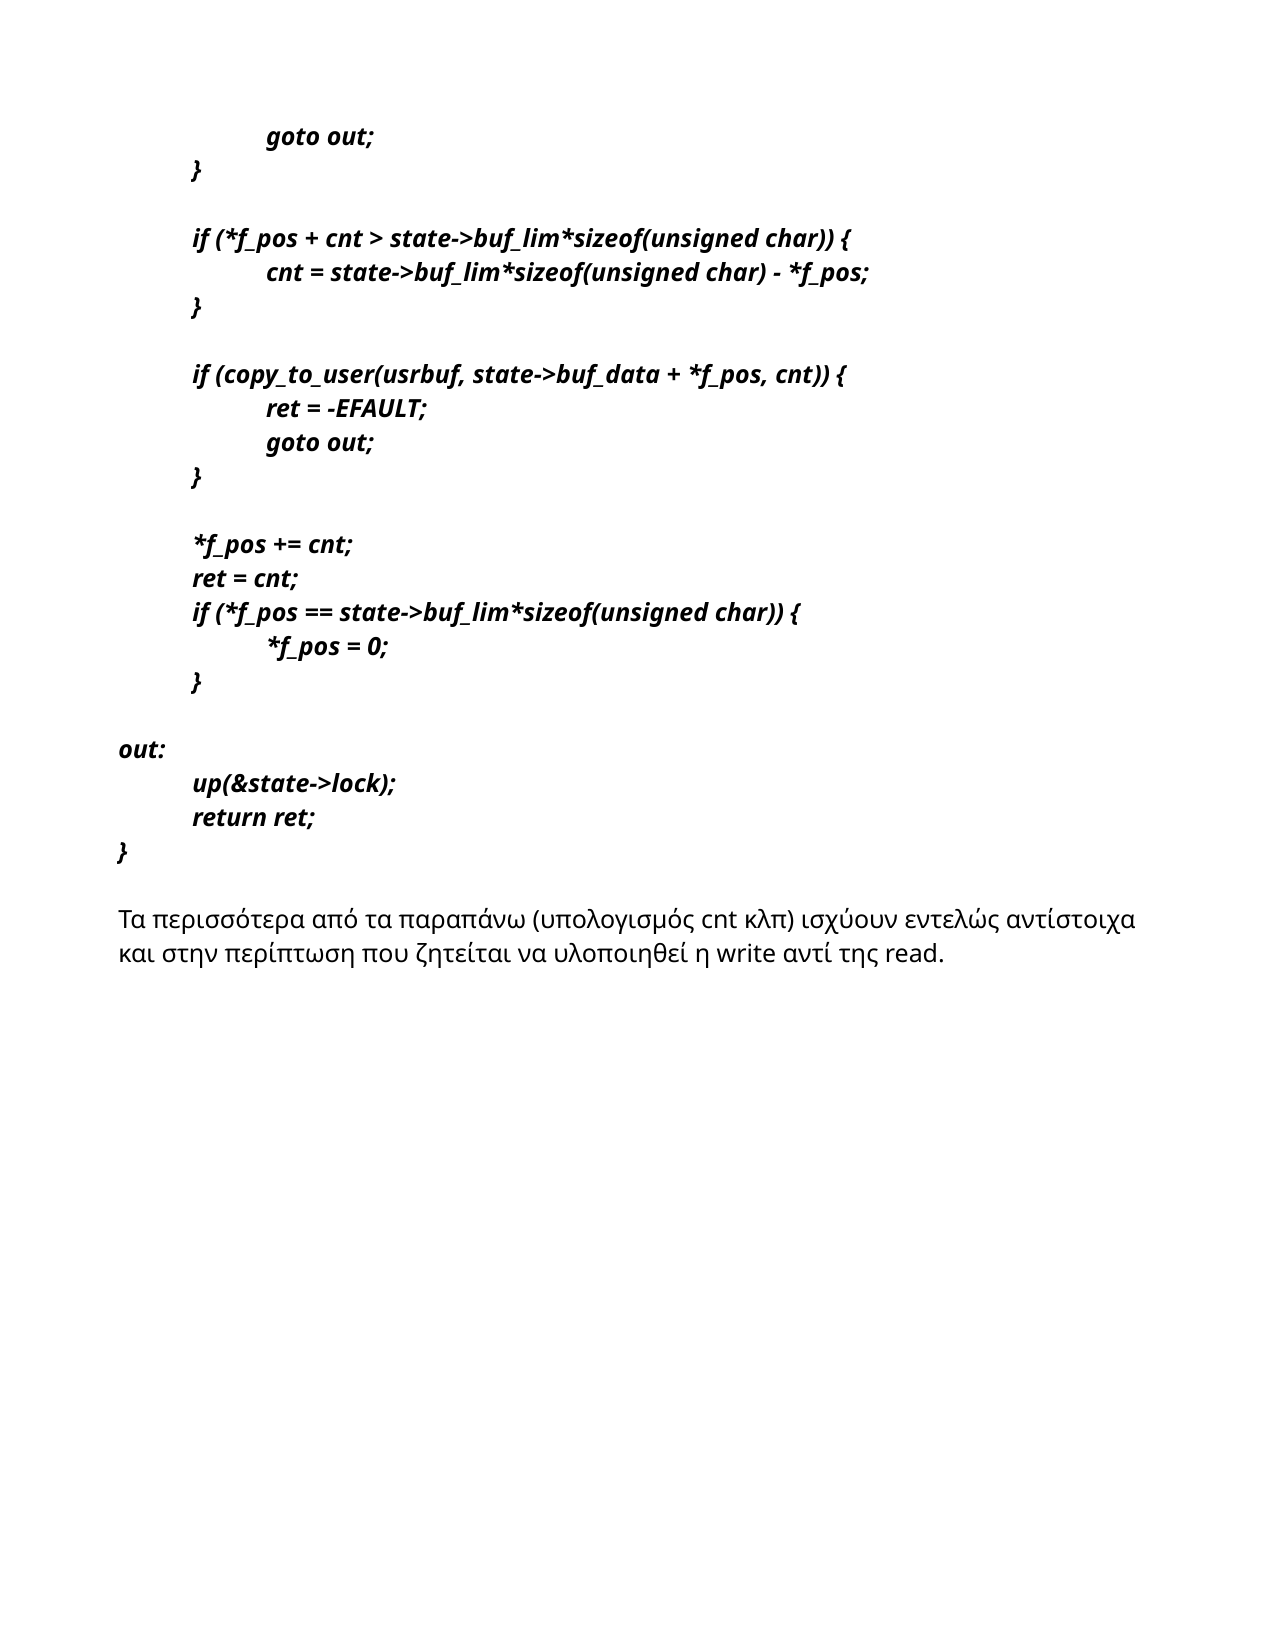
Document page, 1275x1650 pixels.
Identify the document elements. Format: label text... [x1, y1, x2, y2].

text up(&state->lock); [118, 765, 1157, 799]
text } [118, 833, 1157, 867]
text cnt = state->buf_lim*sizeof(unsigned char) - *f_pos; [118, 254, 1157, 288]
text Τα περισσότερα από τα παραπάνω (υπολογισμός cnt κλπ) ισχύουν εντελώς αντίστοιχα και στην περίπτωση που ζητείται να υλοποιηθεί η write αντί της read. [118, 902, 1157, 970]
text return ret; [118, 799, 1157, 833]
text out: [118, 731, 1157, 765]
text goto out; [118, 118, 1157, 152]
text } [118, 152, 1157, 186]
text goto out; [118, 425, 1157, 459]
text } [118, 663, 1157, 697]
text if (*f_pos + cnt > state->buf_lim*sizeof(unsigned char)) { [118, 220, 1157, 254]
text } [118, 288, 1157, 322]
text ret = -EFAULT; [118, 391, 1157, 425]
text if (copy_to_user(usrbuf, state->buf_data + *f_pos, cnt)) { [118, 357, 1157, 391]
text if (*f_pos == state->buf_lim*sizeof(unsigned char)) { [118, 595, 1157, 629]
text } [118, 459, 1157, 493]
text ret = cnt; [118, 561, 1157, 595]
text *f_pos += cnt; [118, 527, 1157, 561]
text *f_pos = 0; [118, 629, 1157, 663]
